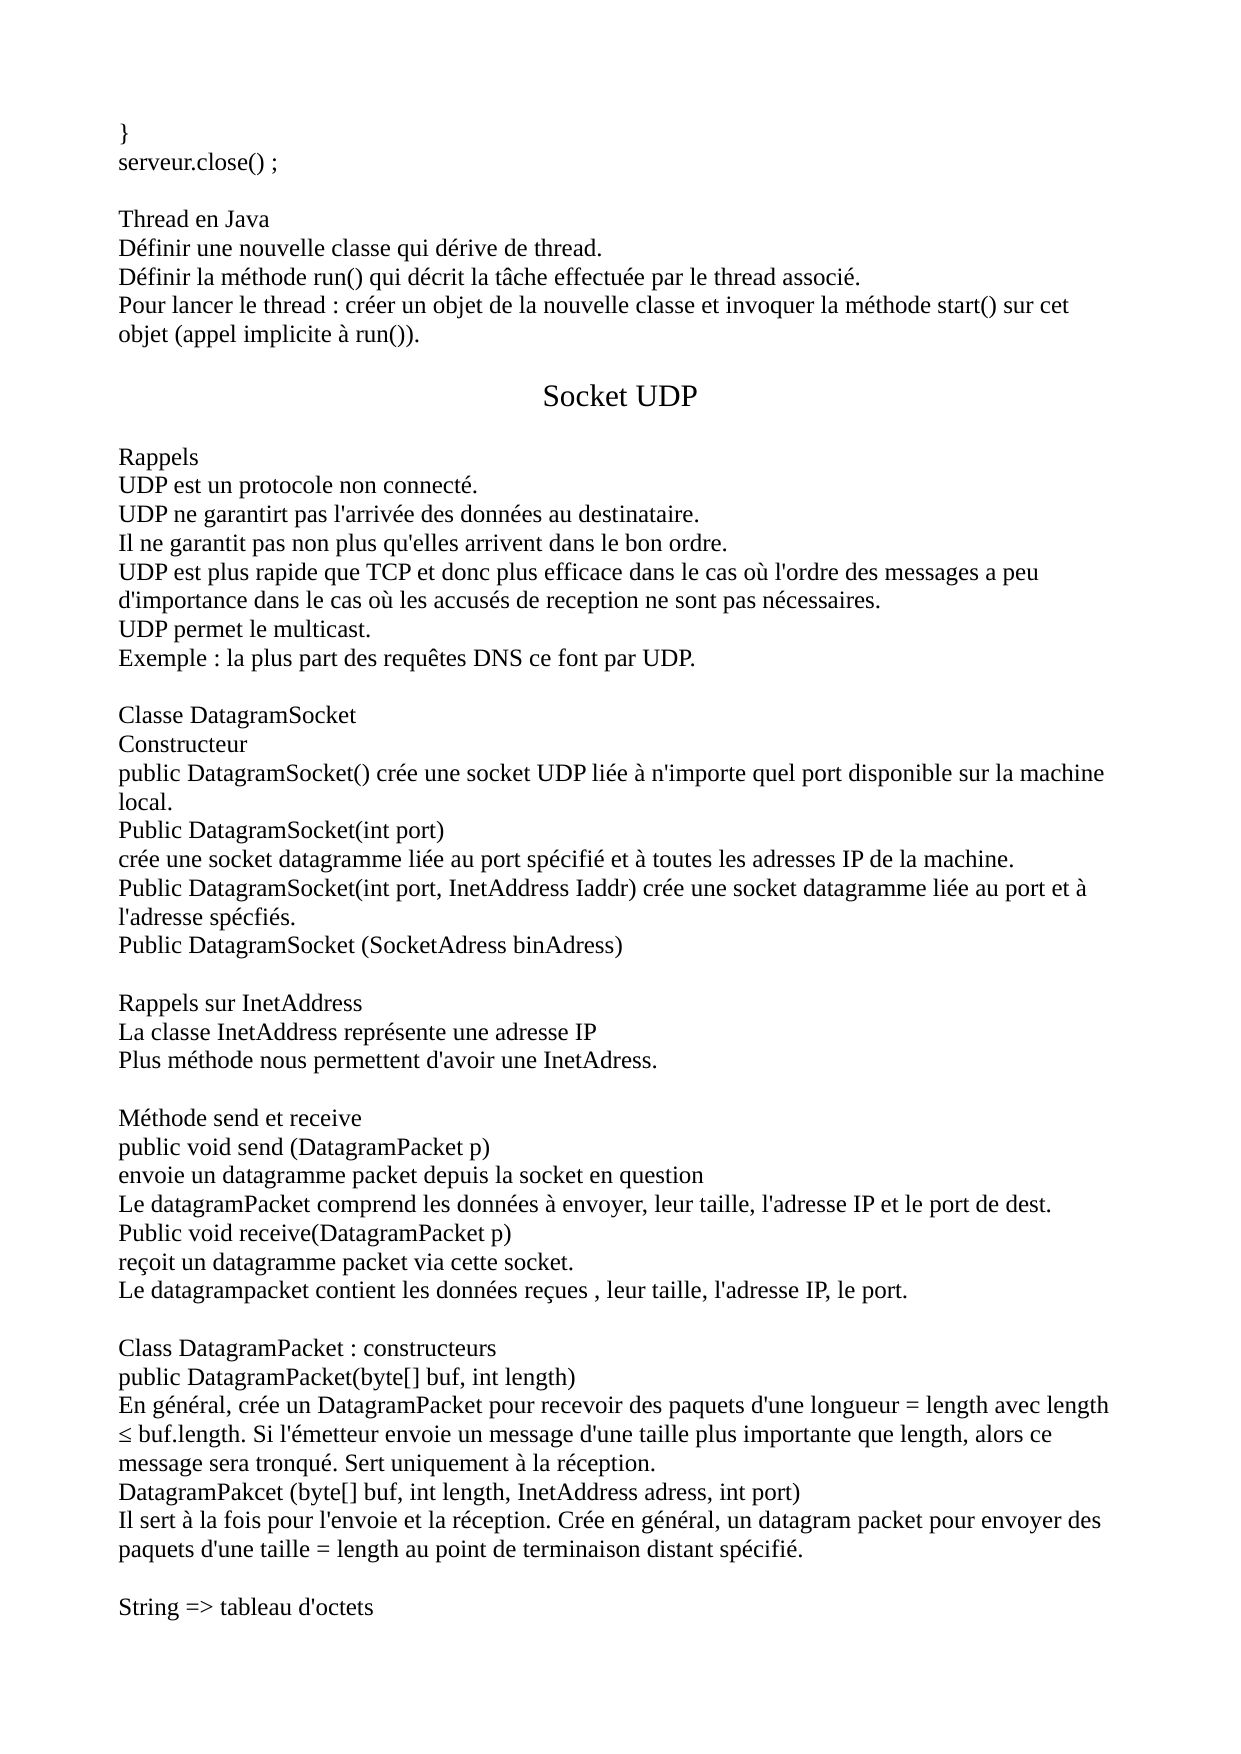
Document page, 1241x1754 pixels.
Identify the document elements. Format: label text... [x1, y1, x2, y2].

text Plus méthode nous permettent d'avoir une InetAdress. [118, 1045, 1122, 1074]
text UDP permet le multicast. [118, 614, 1122, 643]
text serveur.close() ; [118, 147, 1122, 176]
text Définir une nouvelle classe qui dérive de thread. [118, 233, 1122, 262]
text envoie un datagramme packet depuis la socket en question [118, 1160, 1122, 1189]
text Classe DatagramSocket [118, 700, 1122, 729]
text Il sert à la fois pour l'envoie et la réception. Crée en général, un datagram packet pour envoyer des paquets d'une taille = length au point de terminaison distant spécifié. [118, 1505, 1122, 1563]
text Constructeur [118, 729, 1122, 758]
text Le datagramPacket comprend les données à envoyer, leur taille, l'adresse IP et le port de dest. [118, 1189, 1122, 1218]
text UDP est plus rapide que TCP et donc plus efficace dans le cas où l'ordre des messages a peu d'importance dans le cas où les accusés de reception ne sont pas nécessaires. [118, 557, 1122, 614]
text Thread en Java [118, 204, 1122, 233]
text crée une socket datagramme liée au port spécifié et à toutes les adresses IP de la machine. [118, 844, 1122, 873]
text UDP ne garantirt pas l'arrivée des données au destinataire. [118, 499, 1122, 528]
text public void send (DatagramPacket p) [118, 1132, 1122, 1160]
text DatagramPakcet (byte[] buf, int length, InetAddress adress, int port) [118, 1477, 1122, 1505]
text public DatagramSocket() crée une socket UDP liée à n'importe quel port disponible sur la machine local. [118, 758, 1122, 815]
text } [118, 118, 1122, 147]
text Définir la méthode run() qui décrit la tâche effectuée par le thread associé. [118, 262, 1122, 291]
text Il ne garantit pas non plus qu'elles arrivent dans le bon ordre. [118, 528, 1122, 557]
text En général, crée un DatagramPacket pour recevoir des paquets d'une longueur = length avec length ≤ buf.length. Si l'émetteur envoie un message d'une taille plus importante que length, alors ce message sera tronqué. Sert uniquement à la réception. [118, 1390, 1122, 1477]
text Public DatagramSocket(int port, InetAddress Iaddr) crée une socket datagramme liée au port et à l'adresse spécfiés. [118, 873, 1122, 930]
text Public void receive(DatagramPacket p) [118, 1218, 1122, 1247]
text Rappels [118, 442, 1122, 470]
text Le datagrampacket contient les données reçues , leur taille, l'adresse IP, le port. [118, 1275, 1122, 1304]
text Public DatagramSocket (SocketAdress binAdress) [118, 930, 1122, 959]
text String => tableau d'octets [118, 1592, 1122, 1620]
text Public DatagramSocket(int port) [118, 815, 1122, 844]
text Rappels sur InetAddress [118, 988, 1122, 1017]
text Pour lancer le thread : créer un objet de la nouvelle classe et invoquer la méthode start() sur cet objet (appel implicite à run()). [118, 291, 1122, 348]
text Socket UDP [118, 377, 1122, 413]
text Méthode send et receive [118, 1103, 1122, 1132]
text public DatagramPacket(byte[] buf, int length) [118, 1362, 1122, 1390]
text La classe InetAddress représente une adresse IP [118, 1017, 1122, 1045]
text reçoit un datagramme packet via cette socket. [118, 1247, 1122, 1275]
text Class DatagramPacket : constructeurs [118, 1333, 1122, 1362]
text UDP est un protocole non connecté. [118, 470, 1122, 499]
text Exemple : la plus part des requêtes DNS ce font par UDP. [118, 643, 1122, 672]
